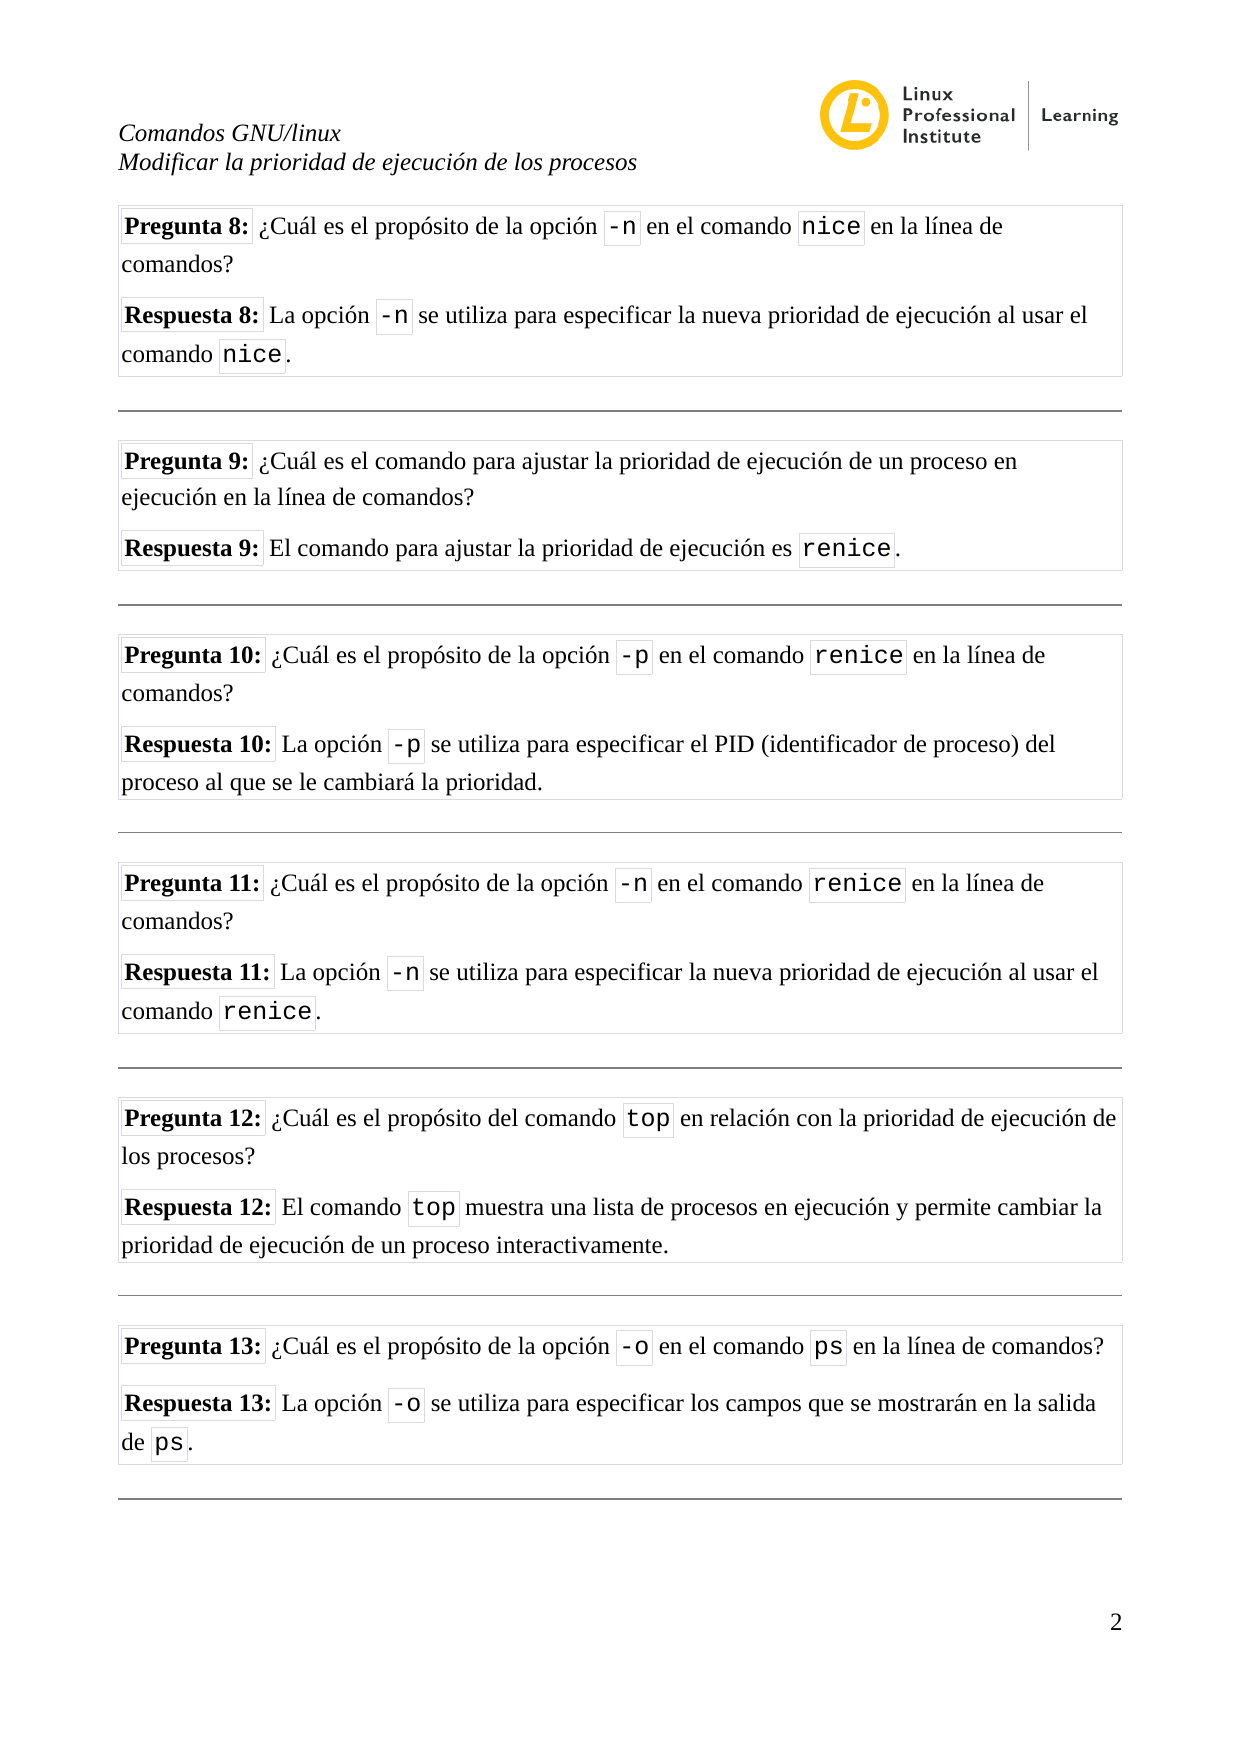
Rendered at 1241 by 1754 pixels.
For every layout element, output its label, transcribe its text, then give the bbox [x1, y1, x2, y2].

text Pregunta 11: ¿Cuál es el propósito de la opción -n en el comando renice en la línea de comandos? [119, 863, 1122, 935]
text Respuesta 10: La opción -p se utiliza para especificar el PID (identificador de proceso) del proceso al que se le cambiará la prioridad. [119, 723, 1122, 799]
text Pregunta 9: ¿Cuál es el comando para ajustar la prioridad de ejecución de un proceso en ejecución en la línea de comandos? [119, 441, 1122, 511]
picture [819, 79, 1119, 151]
text Respuesta 12: El comando top muestra una lista de procesos en ejecución y permite cambiar la prioridad de ejecución de un proceso interactivamente. [119, 1186, 1122, 1262]
text Pregunta 13: ¿Cuál es el propósito de la opción -o en el comando ps en la línea de comandos? [119, 1326, 1122, 1365]
text Pregunta 10: ¿Cuál es el propósito de la opción -p en el comando renice en la línea de comandos? [119, 635, 1122, 707]
text Pregunta 8: ¿Cuál es el propósito de la opción -n en el comando nice en la línea de comandos? [119, 206, 1122, 278]
text Respuesta 11: La opción -n se utiliza para especificar la nueva prioridad de ejecución al usar el comando renice. [119, 951, 1122, 1033]
text Pregunta 12: ¿Cuál es el propósito del comando top en relación con la prioridad de ejecución de los procesos? [119, 1098, 1122, 1170]
text Respuesta 13: La opción -o se utiliza para especificar los campos que se mostrarán en la salida de ps. [119, 1382, 1122, 1464]
text Respuesta 9: El comando para ajustar la prioridad de ejecución es renice. [119, 527, 1122, 570]
text Respuesta 8: La opción -n se utiliza para especificar la nueva prioridad de ejecución al usar el comando nice. [119, 294, 1122, 376]
